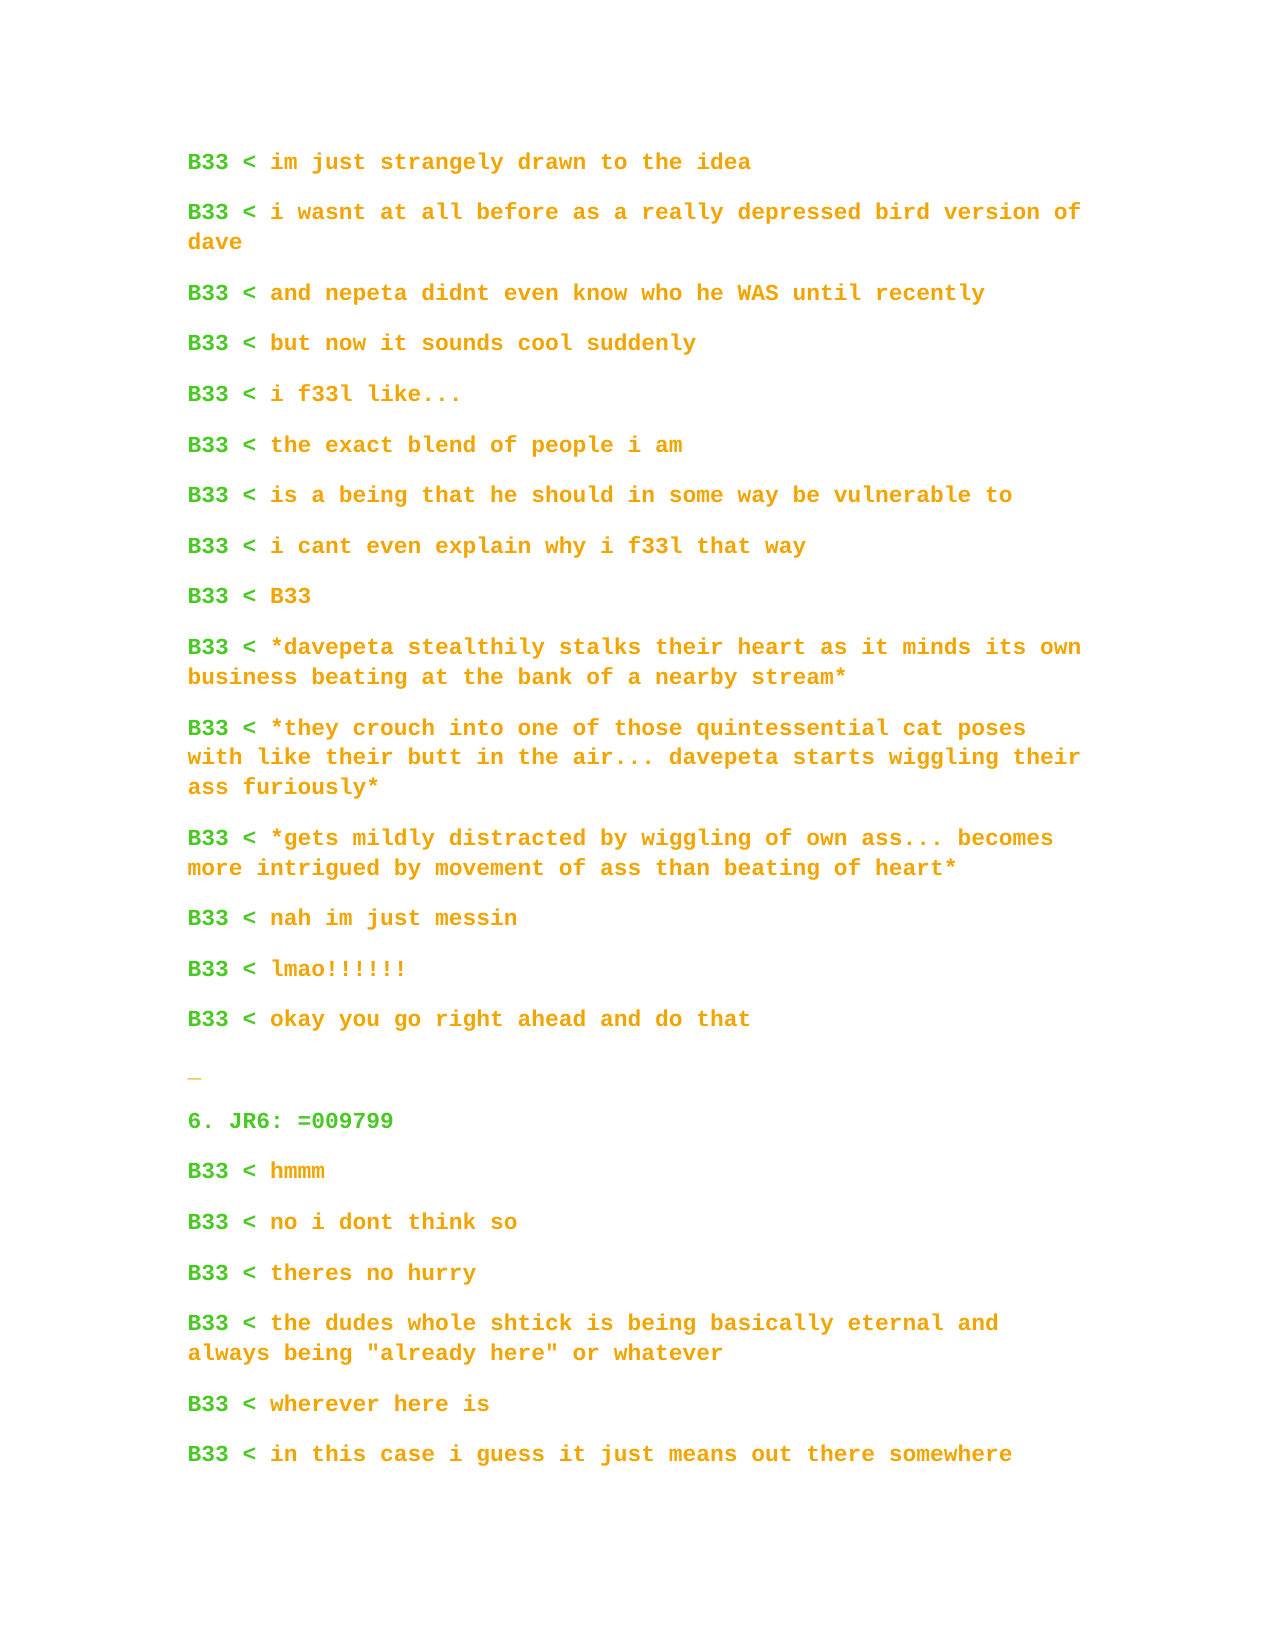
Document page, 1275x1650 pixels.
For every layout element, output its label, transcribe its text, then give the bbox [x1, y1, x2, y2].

text B33 < lmao!!!!!! [187, 957, 1087, 983]
text B33 < in this case i guess it just means out there somewhere [187, 1442, 1087, 1468]
text B33 < the dudes whole shtick is being basically eternal and always being "already here" or whatever [187, 1311, 1087, 1367]
text B33 < nah im just messin [187, 906, 1087, 932]
text B33 < i wasnt at all before as a really depressed bird version of dave [187, 201, 1087, 256]
text B33 < B33 [187, 585, 1087, 611]
text B33 < *gets mildly distracted by wiggling of own ass... becomes more intrigued by movement of ass than beating of heart* [187, 826, 1087, 882]
text _ [187, 1058, 1087, 1084]
text B33 < *davepeta stealthily stalks their heart as it minds its own business beating at the bank of a nearby stream* [187, 635, 1087, 691]
text B33 < okay you go right ahead and do that [187, 1008, 1087, 1034]
text B33 < the exact blend of people i am [187, 433, 1087, 459]
text B33 < im just strangely drawn to the idea [187, 150, 1087, 176]
text B33 < hmmm [187, 1159, 1087, 1186]
text B33 < no i dont think so [187, 1210, 1087, 1236]
text B33 < i cant even explain why i f33l that way [187, 534, 1087, 560]
text 6. JR6: =009799 [187, 1109, 1087, 1135]
text B33 < and nepeta didnt even know who he WAS until recently [187, 281, 1087, 307]
text B33 < is a being that he should in some way be vulnerable to [187, 483, 1087, 509]
text B33 < wherever here is [187, 1392, 1087, 1418]
text B33 < theres no hurry [187, 1261, 1087, 1287]
text B33 < i f33l like... [187, 382, 1087, 408]
text B33 < but now it sounds cool suddenly [187, 332, 1087, 358]
text B33 < *they crouch into one of those quintessential cat poses with like their butt in the air... davepeta starts wiggling their ass furiously* [187, 716, 1087, 801]
